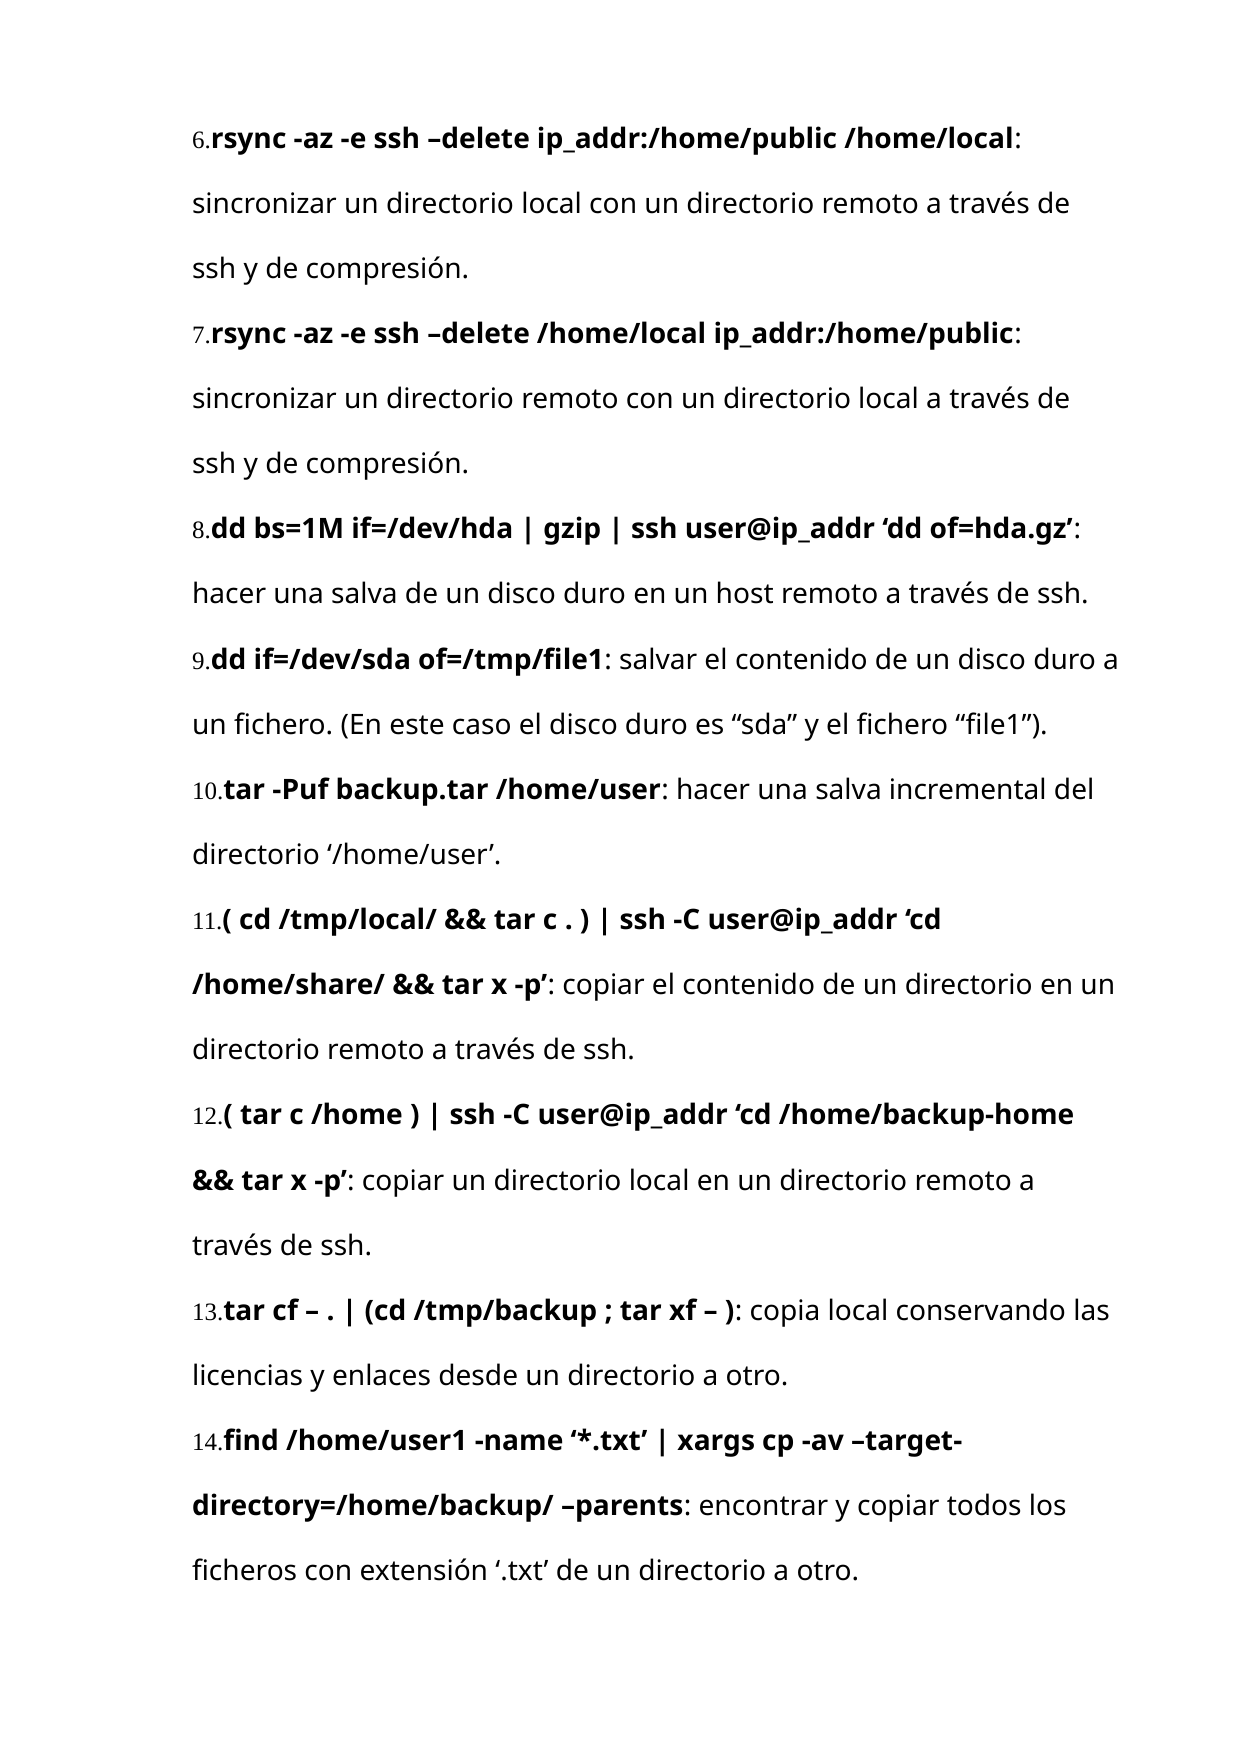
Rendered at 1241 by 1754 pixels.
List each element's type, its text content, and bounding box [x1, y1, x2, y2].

list rsync -az -e ssh –delete /home/local ip_addr:/home/public: sincronizar un directorio remoto con un directorio local a través de ssh y de compresión. [118, 313, 1122, 482]
list ( tar c /home ) | ssh -C user@ip_addr ‘cd /home/backup-home && tar x -p’: copiar un directorio local en un directorio remoto a través de ssh. [118, 1095, 1122, 1263]
list find /home/user1 -name ‘*.txt’ | xargs cp -av –target-directory=/home/backup/ –parents: encontrar y copiar todos los ficheros con extensión ‘.txt’ de un directorio a otro. [118, 1420, 1122, 1589]
list dd if=/dev/sda of=/tmp/file1: salvar el contenido de un disco duro a un fichero. (En este caso el disco duro es “sda” y el fichero “file1”). [118, 639, 1122, 742]
list rsync -az -e ssh –delete ip_addr:/home/public /home/local: sincronizar un directorio local con un directorio remoto a través de ssh y de compresión. [118, 118, 1122, 287]
list ( cd /tmp/local/ && tar c . ) | ssh -C user@ip_addr ‘cd /home/share/ && tar x -p’: copiar el contenido de un directorio en un directorio remoto a través de ssh. [118, 899, 1122, 1068]
list tar -Puf backup.tar /home/user: hacer una salva incremental del directorio ‘/home/user’. [118, 769, 1122, 873]
list dd bs=1M if=/dev/hda | gzip | ssh user@ip_addr ‘dd of=hda.gz’: hacer una salva de un disco duro en un host remoto a través de ssh. [118, 509, 1122, 612]
list tar cf – . | (cd /tmp/backup ; tar xf – ): copia local conservando las licencias y enlaces desde un directorio a otro. [118, 1290, 1122, 1393]
